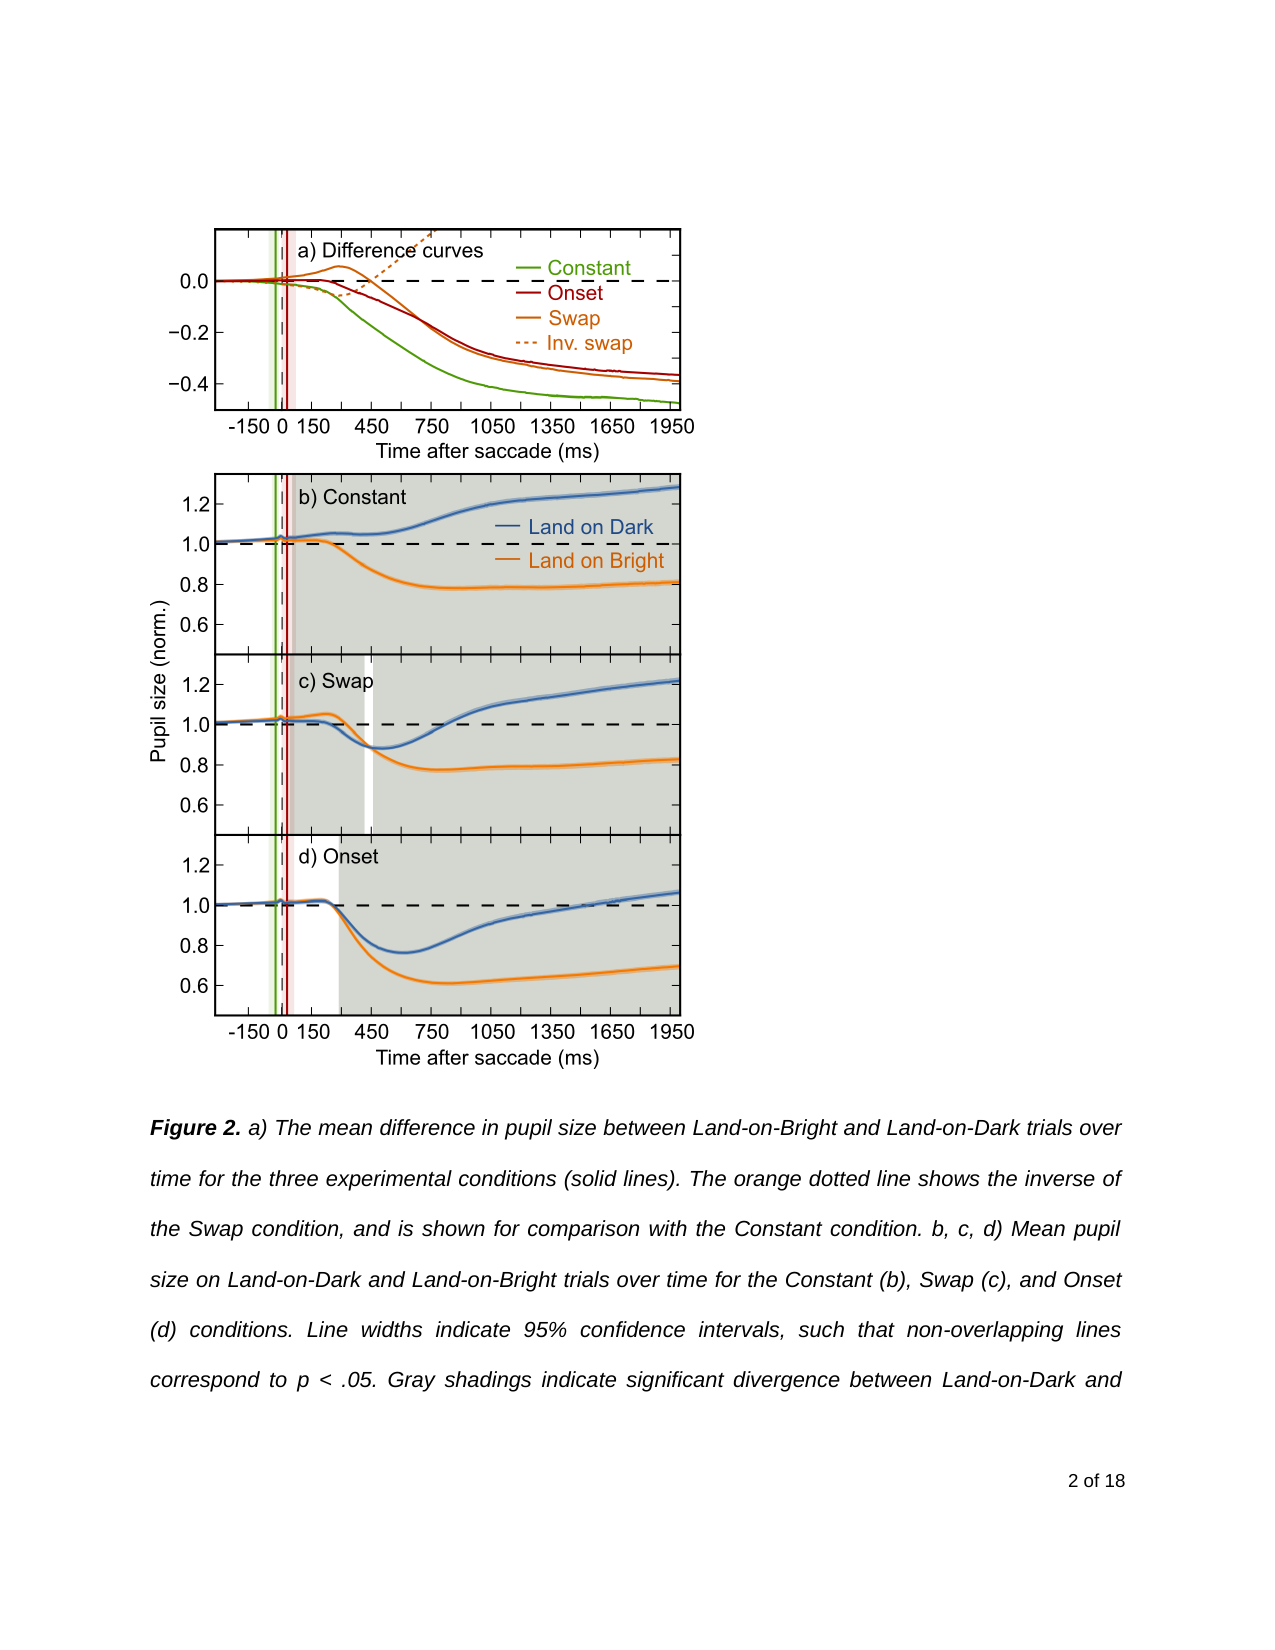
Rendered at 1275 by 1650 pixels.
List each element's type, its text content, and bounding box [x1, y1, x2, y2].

text Figure 2. a) The mean difference in pupil size between Land-on-Bright and Land-on-Dark trials over time for the three experimental conditions (solid lines). The orange dotted line shows the inverse of the Swap condition, and is shown for comparison with the Constant condition. b, c, d) Mean pupil size on Land-on-Dark and Land-on-Bright trials over time for the Constant (b), Swap (c), and Onset (d) conditions. Line widths indicate 95% confidence intervals, such that non-overlapping lines correspond to p < .05. Gray shadings indicate significant divergence between Land-on-Dark and [150, 1115, 1125, 1392]
picture [150, 228, 694, 1069]
